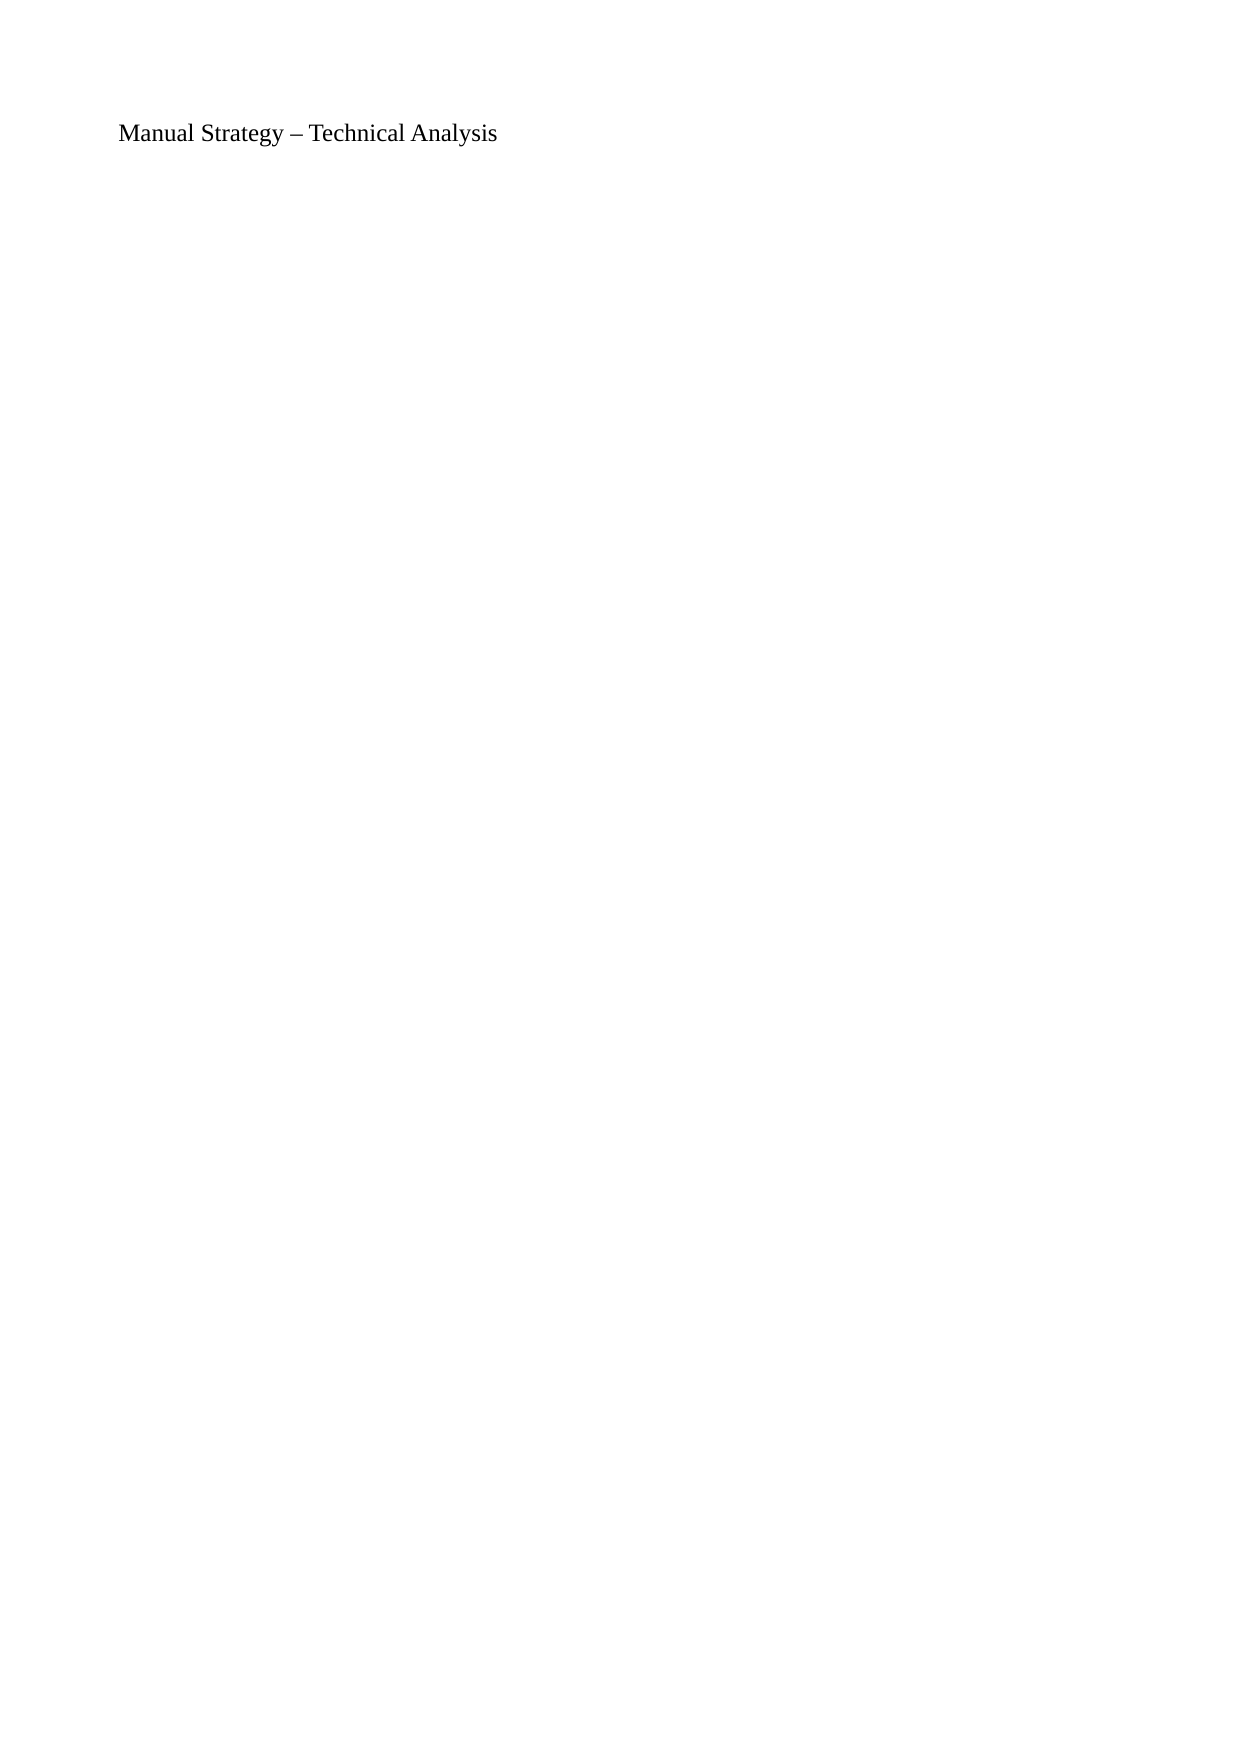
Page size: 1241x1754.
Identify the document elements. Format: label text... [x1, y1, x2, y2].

text Manual Strategy – Technical Analysis [118, 118, 1122, 147]
